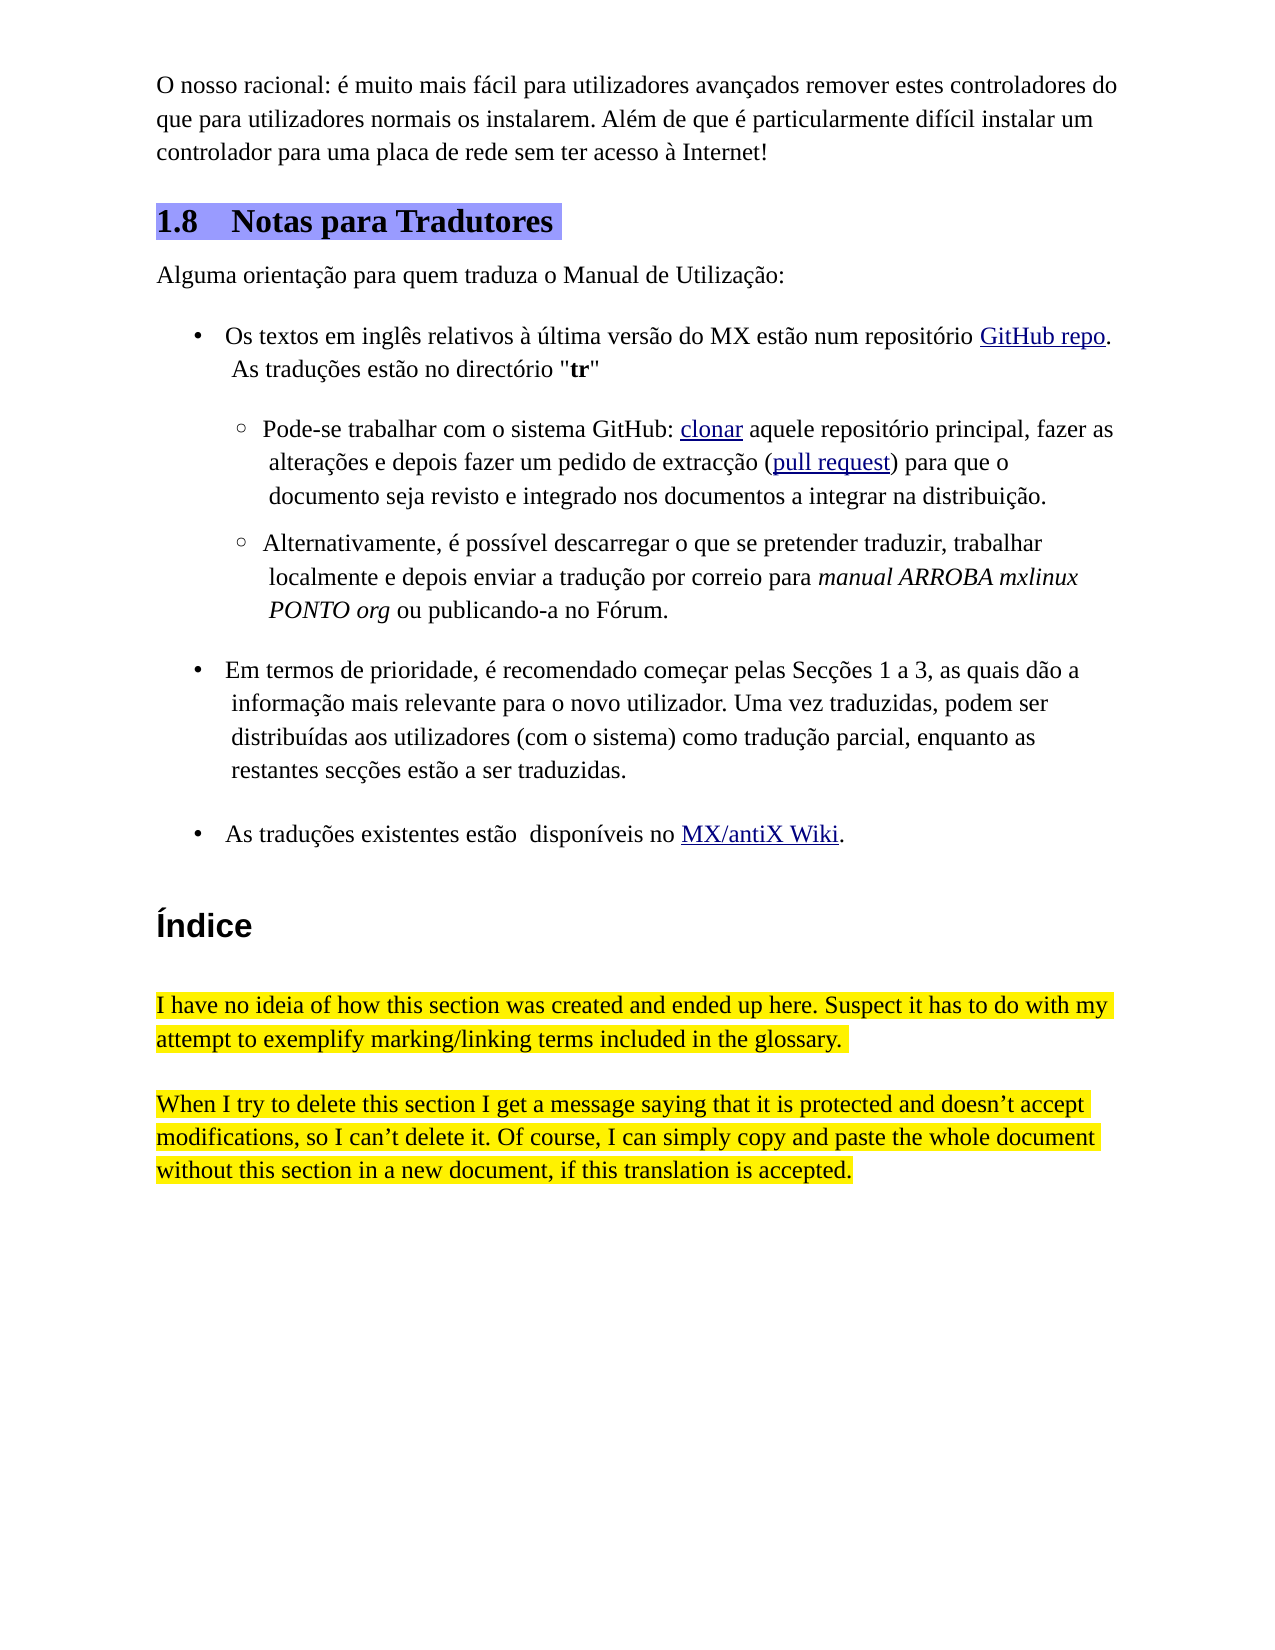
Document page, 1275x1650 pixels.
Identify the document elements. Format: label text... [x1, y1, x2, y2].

text I have no ideia of how this section was created and ended up here. Suspect it has to do with my attempt to exemplify marking/linking terms included in the glossary. [150, 985, 1125, 1053]
subtitle Índice [150, 901, 1125, 951]
text O nosso racional: é muito mais fácil para utilizadores avançados remover estes controladores do que para utilizadores normais os instalarem. Além de que é particularmente difícil instalar um controlador para uma placa de rede sem ter acesso à Internet! [150, 65, 1125, 166]
list Pode-se trabalhar com o sistema GitHub: clonar aquele repositório principal, fazer as alterações e depois fazer um pedido de extracção (pull request) para que o documento seja revisto e integrado nos documentos a integrar na distribuição. [225, 409, 1125, 509]
subtitle 1.8 Notas para Tradutores [150, 197, 1125, 240]
list Em termos de prioridade, é recomendado começar pelas Secções 1 a 3, as quais dão a informação mais relevante para o novo utilizador. Uma vez traduzidas, podem ser distribuídas aos utilizadores (com o sistema) como tradução parcial, enquanto as restantes secções estão a ser traduzidas. [187, 650, 1125, 784]
list As traduções existentes estão disponíveis no MX/antiX Wiki. [187, 813, 1125, 854]
list Alternativamente, é possível descarregar o que se pretender traduzir, trabalhar localmente e depois enviar a tradução por correio para manual ARROBA mxlinux PONTO org ou publicando-a no Fórum. [225, 523, 1125, 630]
text When I try to delete this section I get a message saying that it is protected and doesn’t accept modifications, so I can’t delete it. Of course, I can simply copy and paste the whole document without this section in a new document, if this translation is accepted. [150, 1084, 1125, 1190]
text Alguma orientação para quem traduza o Manual de Utilização: [150, 255, 1125, 295]
list Os textos em inglês relativos à última versão do MX estão num repositório GitHub repo. As traduções estão no directório "tr" [187, 316, 1125, 389]
